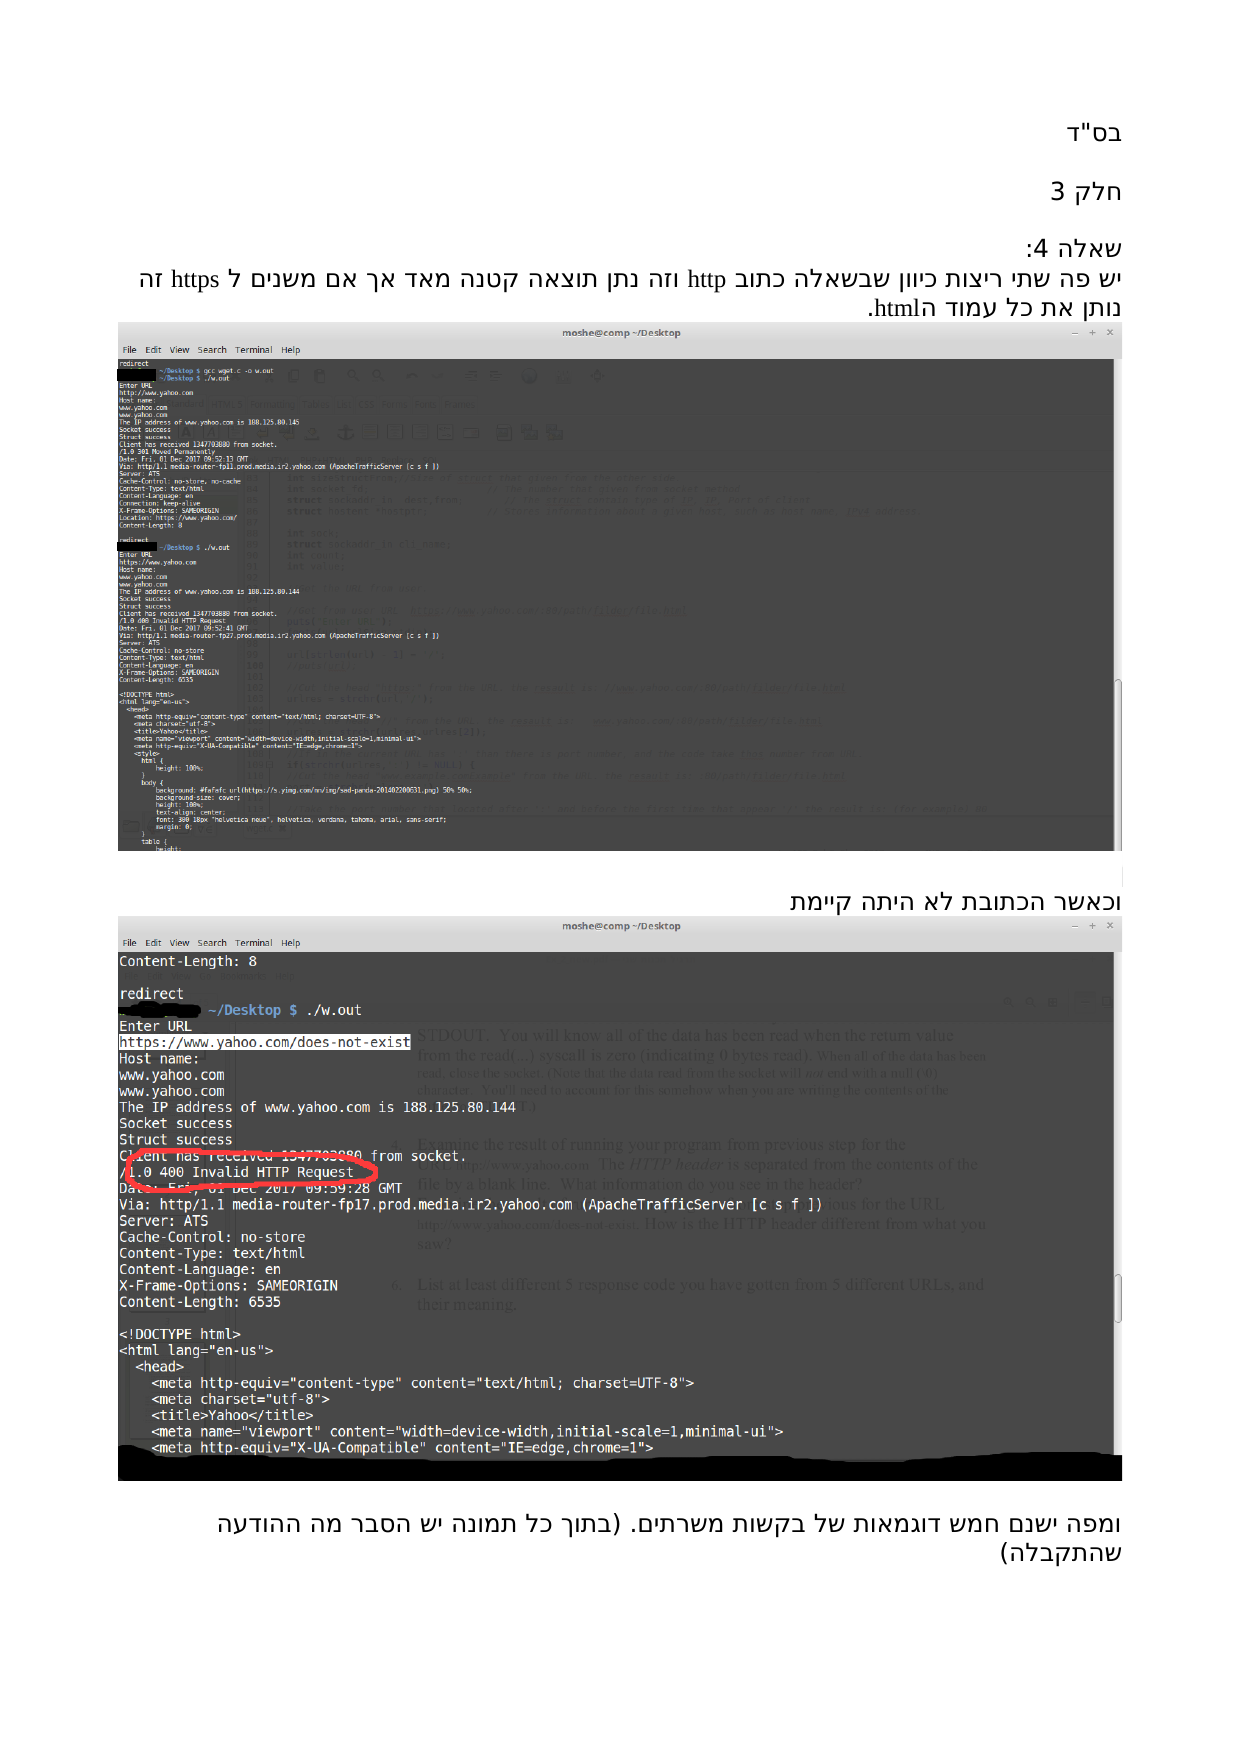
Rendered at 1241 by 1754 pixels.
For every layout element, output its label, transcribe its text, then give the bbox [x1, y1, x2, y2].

text יש פה שתי ריצות כיוון שבשאלה כתוב http וזה נתן תוצאה קטנה מאד אך אם משנים ל https זה נותן את כל עמוד הhtml. [118, 264, 1122, 322]
text וכאשר הכתובת לא היתה קיימת [118, 887, 1122, 916]
text ומפה ישנם חמש דוגמאות של בקשות משרתים. (בתוך כל תמונה יש הסבר מה ההודעה שהתקבלה) [118, 1509, 1122, 1567]
text שאלה 4: [118, 235, 1122, 264]
text חלק 3 [118, 177, 1122, 206]
picture [118, 916, 1123, 1481]
picture [118, 322, 1123, 887]
